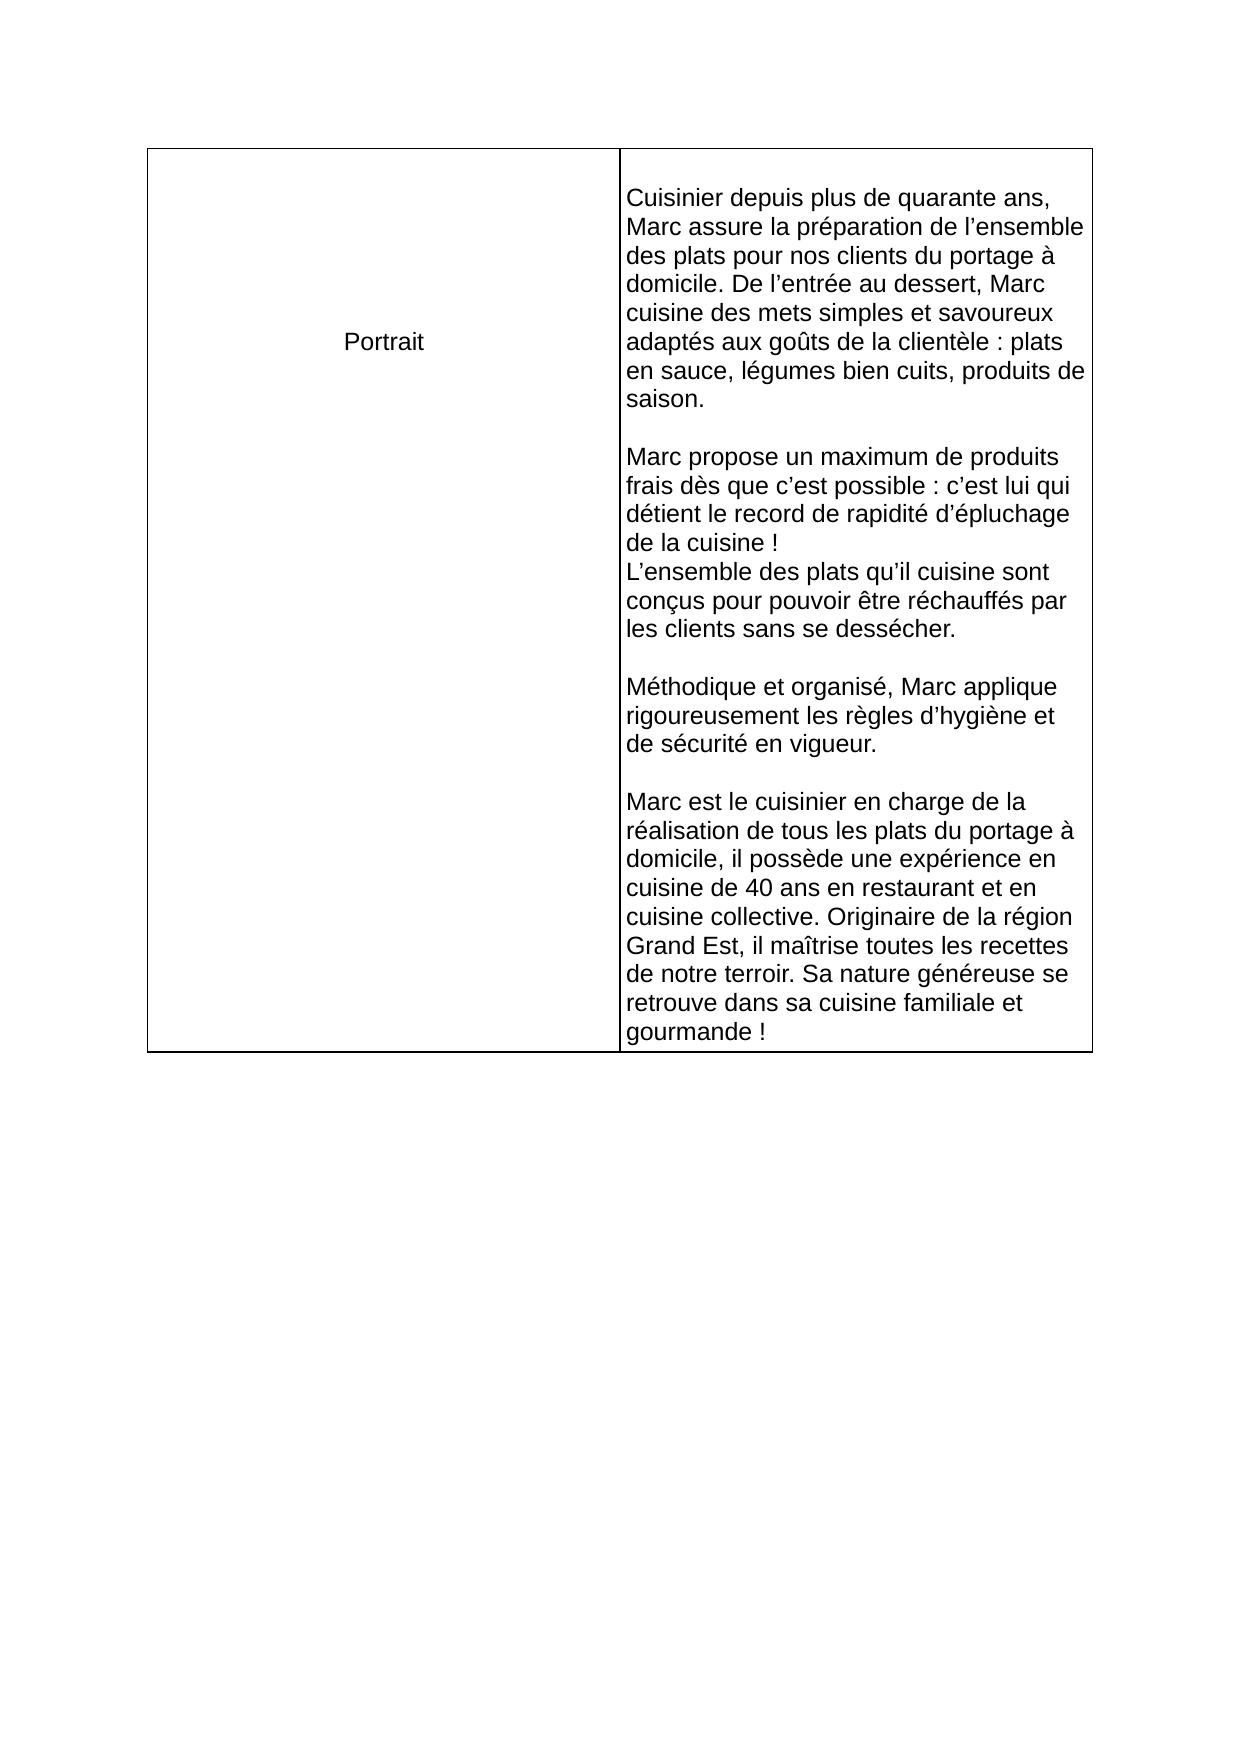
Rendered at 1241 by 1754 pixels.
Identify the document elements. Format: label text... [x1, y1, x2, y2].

table_header Cuisinier depuis plus de quarante ans, Marc assure la préparation de l’ensemble des plats pour nos clients du portage à domicile. De l’entrée au dessert, Marc cuisine des mets simples et savoureux adaptés aux goûts de la clientèle : plats en sauce, légumes bien cuits, produits de saison. Marc propose un maximum de produits frais dès que c’est possible : c’est lui qui détient le record de rapidité d’épluchage de la cuisine ! L’ensemble des plats qu’il cuisine sont conçus pour pouvoir être réchauffés par les clients sans se dessécher. Méthodique et organisé, Marc applique rigoureusement les règles d’hygiène et de sécurité en vigueur. Marc est le cuisinier en charge de la réalisation de tous les plats du portage à domicile, il possède une expérience en cuisine de 40 ans en restaurant et en cuisine collective. Originaire de la région Grand Est, il maîtrise toutes les recettes de notre terroir. Sa nature généreuse se retrouve dans sa cuisine familiale et gourmande ! [621, 149, 1092, 1051]
table_header Portrait [148, 149, 619, 1051]
